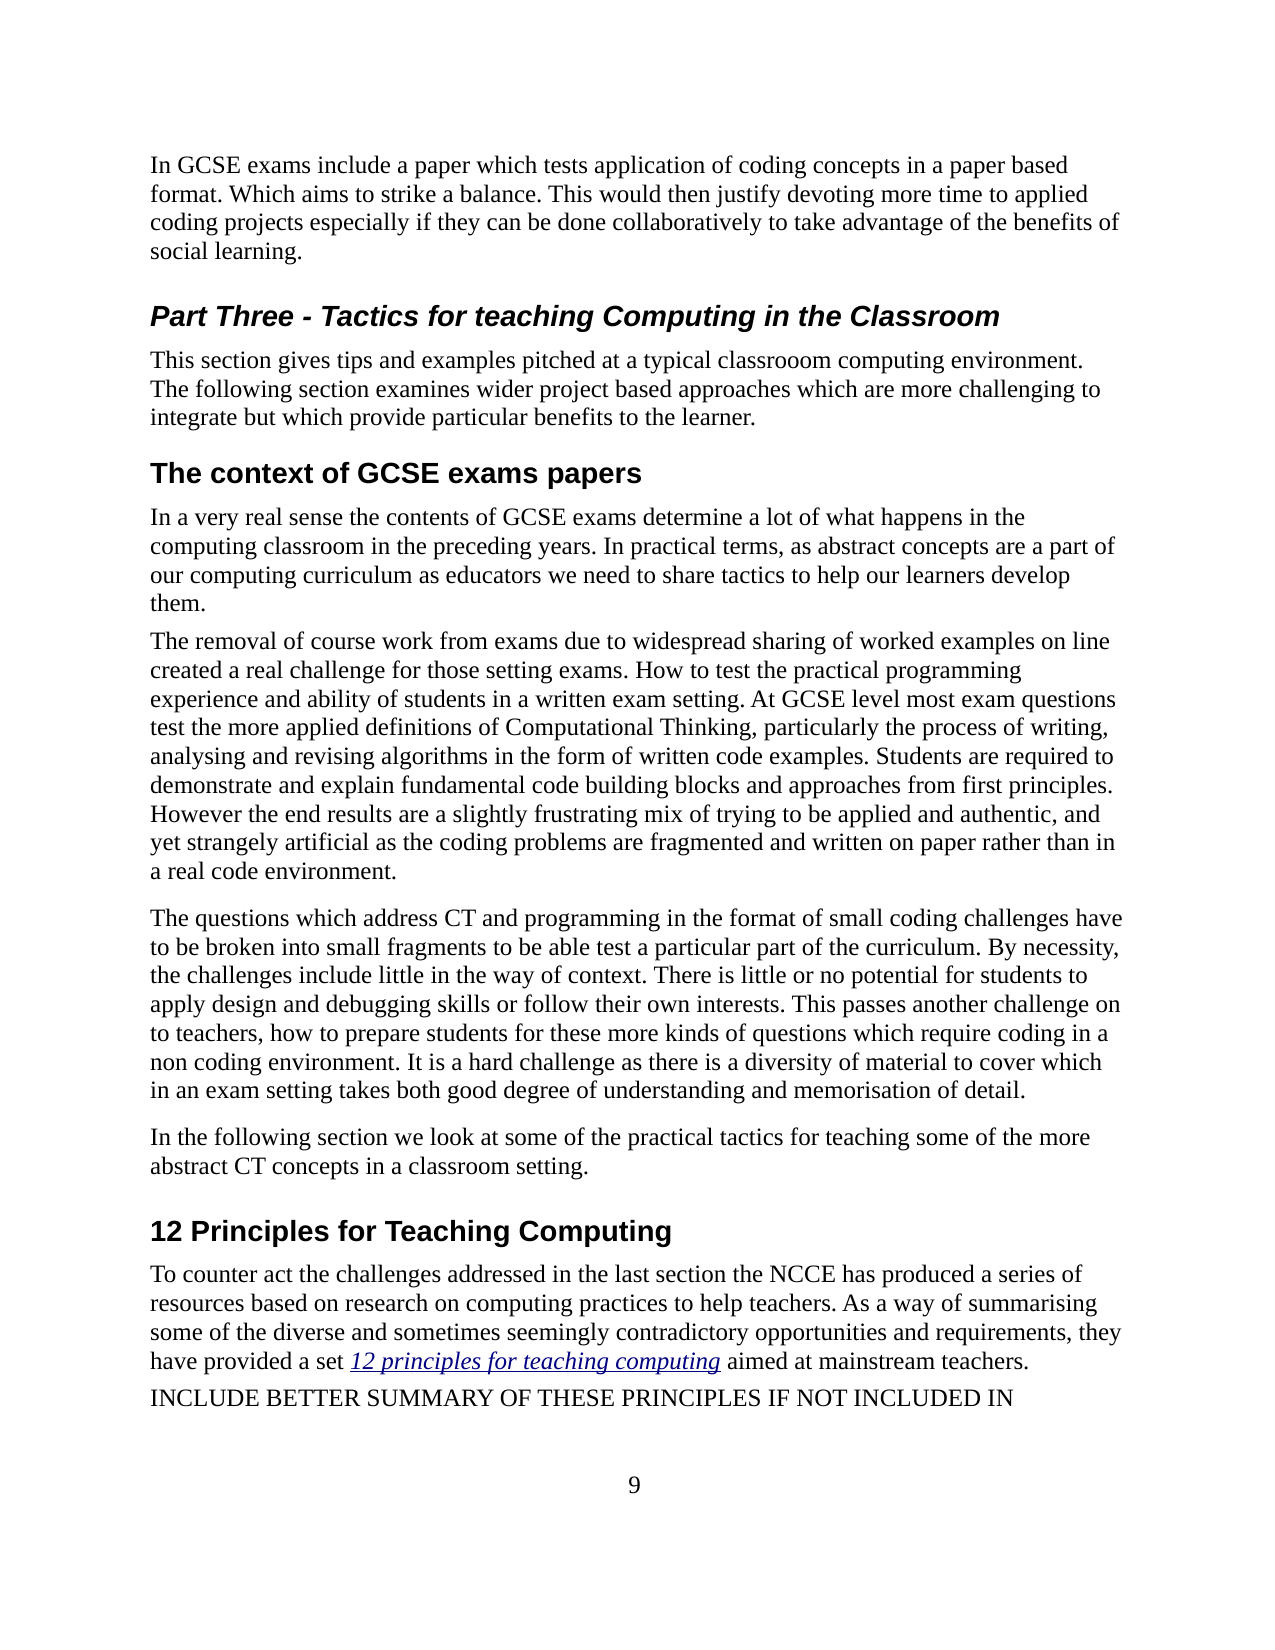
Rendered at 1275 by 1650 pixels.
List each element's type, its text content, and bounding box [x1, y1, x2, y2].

text In a very real sense the contents of GCSE exams determine a lot of what happens in the computing classroom in the preceding years. In practical terms, as abstract concepts are a part of our computing curriculum as educators we need to share tactics to help our learners develop them. [150, 502, 1125, 617]
text The questions which address CT and programming in the format of small coding challenges have to be broken into small fragments to be able test a particular part of the curriculum. By necessity, the challenges include little in the way of context. There is little or no potential for students to apply design and debugging skills or follow their own interests. This passes another challenge on to teachers, how to prepare students for these more kinds of questions which require coding in a non coding environment. It is a hard challenge as there is a diversity of material to cover which in an exam setting takes both good degree of understanding and memorisation of detail. [150, 903, 1125, 1104]
text In GCSE exams include a paper which tests application of coding concepts in a paper based format. Which aims to strike a balance. This would then justify devoting more time to applied coding projects especially if they can be done collaboratively to take advantage of the benefits of social learning. [150, 150, 1125, 265]
text In the following section we look at some of the practical tactics for teaching some of the more abstract CT concepts in a classroom setting. [150, 1122, 1125, 1179]
text INCLUDE BETTER SUMMARY OF THESE PRINCIPLES IF NOT INCLUDED IN [150, 1383, 1125, 1412]
text To counter act the challenges addressed in the last section the NCCE has produced a series of resources based on research on computing practices to help teachers. As a way of summarising some of the diverse and sometimes seemingly contradictory opportunities and requirements, they have provided a set 12 principles for teaching computing aimed at mainstream teachers. [150, 1259, 1125, 1374]
subtitle The context of GCSE exams papers [150, 456, 1125, 490]
subtitle Part Three - Tactics for teaching Computing in the Classroom [150, 299, 1125, 332]
text The removal of course work from exams due to widespread sharing of worked examples on line created a real challenge for those setting exams. How to test the practical programming experience and ability of students in a written exam setting. At GCSE level most exam questions test the more applied definitions of Computational Thinking, particularly the process of writing, analysing and revising algorithms in the form of written code examples. Students are required to demonstrate and explain fundamental code building blocks and approaches from first principles. However the end results are a slightly frustrating mix of trying to be applied and authentic, and yet strangely artificial as the coding problems are fragmented and written on paper rather than in a real code environment. [150, 626, 1125, 885]
subtitle 12 Principles for Teaching Computing [150, 1213, 1125, 1247]
text This section gives tips and examples pitched at a typical classrooom computing environment. The following section examines wider project based approaches which are more challenging to integrate but which provide particular benefits to the learner. [150, 345, 1125, 431]
